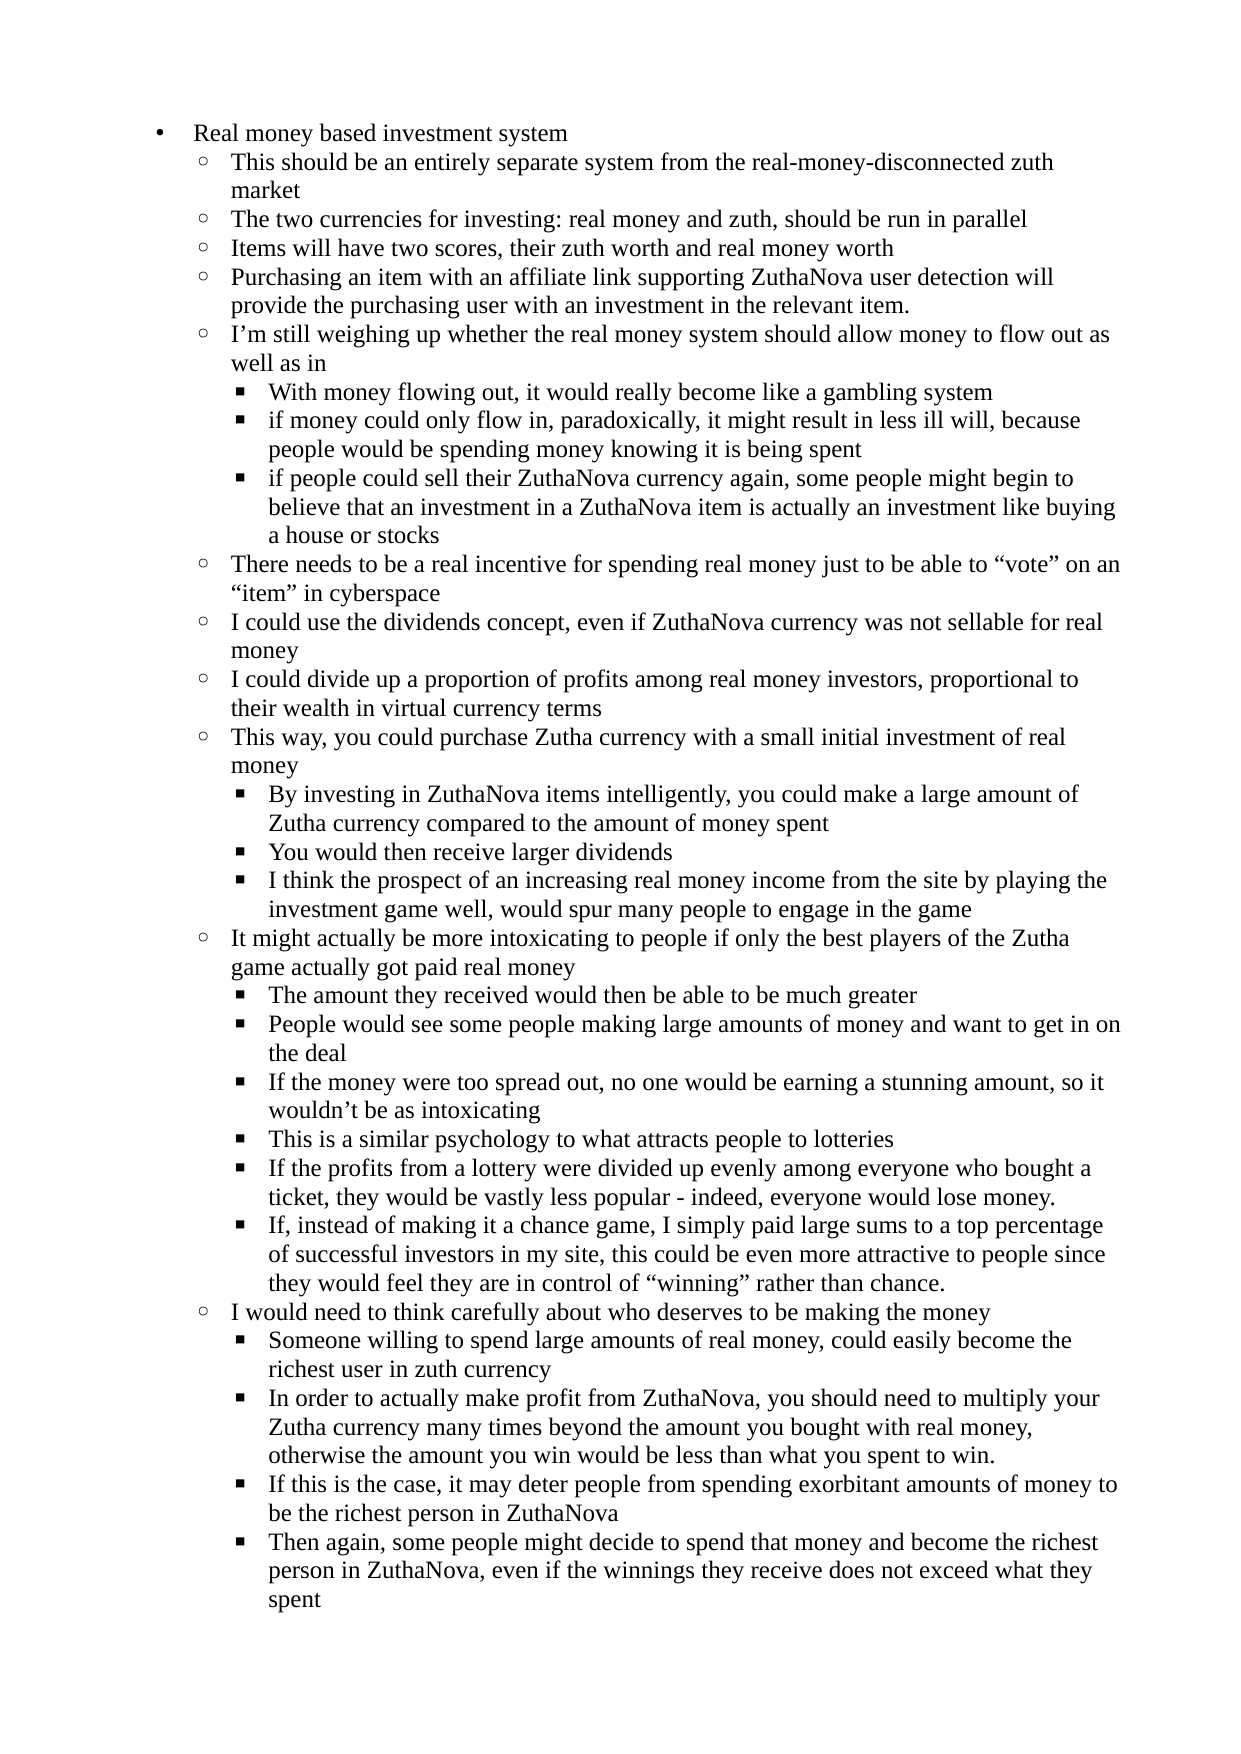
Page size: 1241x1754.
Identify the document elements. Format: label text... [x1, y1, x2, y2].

list If, instead of making it a chance game, I simply paid large sums to a top percentage of successful investors in my site, this could be even more attractive to people since they would feel they are in control of “winning” rather than chance. [231, 1211, 1122, 1297]
list I could divide up a proportion of profits among real money investors, proportional to their wealth in virtual currency terms [193, 664, 1122, 722]
list I would need to think carefully about who deserves to be making the money [193, 1297, 1122, 1326]
list This is a similar psychology to what attracts people to lotteries [231, 1124, 1122, 1153]
list It might actually be more intoxicating to people if only the best players of the Zutha game actually got paid real money [193, 923, 1122, 981]
list This should be an entirely separate system from the real-money-disconnected zuth market [193, 147, 1122, 204]
list People would see some people making large amounts of money and want to get in on the deal [231, 1009, 1122, 1067]
list If this is the case, it may deter people from spending exorbitant amounts of money to be the richest person in ZuthaNova [231, 1469, 1122, 1527]
list Items will have two scores, their zuth worth and real money worth [193, 233, 1122, 262]
list Real money based investment system [156, 118, 1122, 147]
list With money flowing out, it would really become like a gambling system [231, 377, 1122, 406]
list Someone willing to spend large amounts of real money, could easily become the richest user in zuth currency [231, 1326, 1122, 1383]
list I could use the dividends concept, even if ZuthaNova currency was not sellable for real money [193, 607, 1122, 664]
list if money could only flow in, paradoxically, it might result in less ill will, because people would be spending money knowing it is being spent [231, 406, 1122, 463]
list The two currencies for investing: real money and zuth, should be run in parallel [193, 204, 1122, 233]
list Purchasing an item with an affiliate link supporting ZuthaNova user detection will provide the purchasing user with an investment in the relevant item. [193, 262, 1122, 319]
list In order to actually make profit from ZuthaNova, you should need to multiply your Zutha currency many times beyond the amount you bought with real money, otherwise the amount you win would be less than what you spent to win. [231, 1383, 1122, 1469]
list I think the prospect of an increasing real money income from the site by playing the investment game well, would spur many people to engage in the game [231, 866, 1122, 923]
list You would then receive larger dividends [231, 837, 1122, 866]
list This way, you could purchase Zutha currency with a small initial investment of real money [193, 722, 1122, 779]
list There needs to be a real incentive for spending real money just to be able to “vote” on an “item” in cyberspace [193, 549, 1122, 607]
list If the money were too spread out, no one would be earning a stunning amount, so it wouldn’t be as intoxicating [231, 1067, 1122, 1124]
list if people could sell their ZuthaNova currency again, some people might begin to believe that an investment in a ZuthaNova item is actually an investment like buying a house or stocks [231, 463, 1122, 549]
list I’m still weighing up whether the real money system should allow money to flow out as well as in [193, 319, 1122, 377]
list Then again, some people might decide to spend that money and become the richest person in ZuthaNova, even if the winnings they receive does not exceed what they spent [231, 1527, 1122, 1613]
list By investing in ZuthaNova items intelligently, you could make a large amount of Zutha currency compared to the amount of money spent [231, 779, 1122, 837]
list The amount they received would then be able to be much greater [231, 981, 1122, 1009]
list If the profits from a lottery were divided up evenly among everyone who bought a ticket, they would be vastly less popular - indeed, everyone would lose money. [231, 1153, 1122, 1211]
